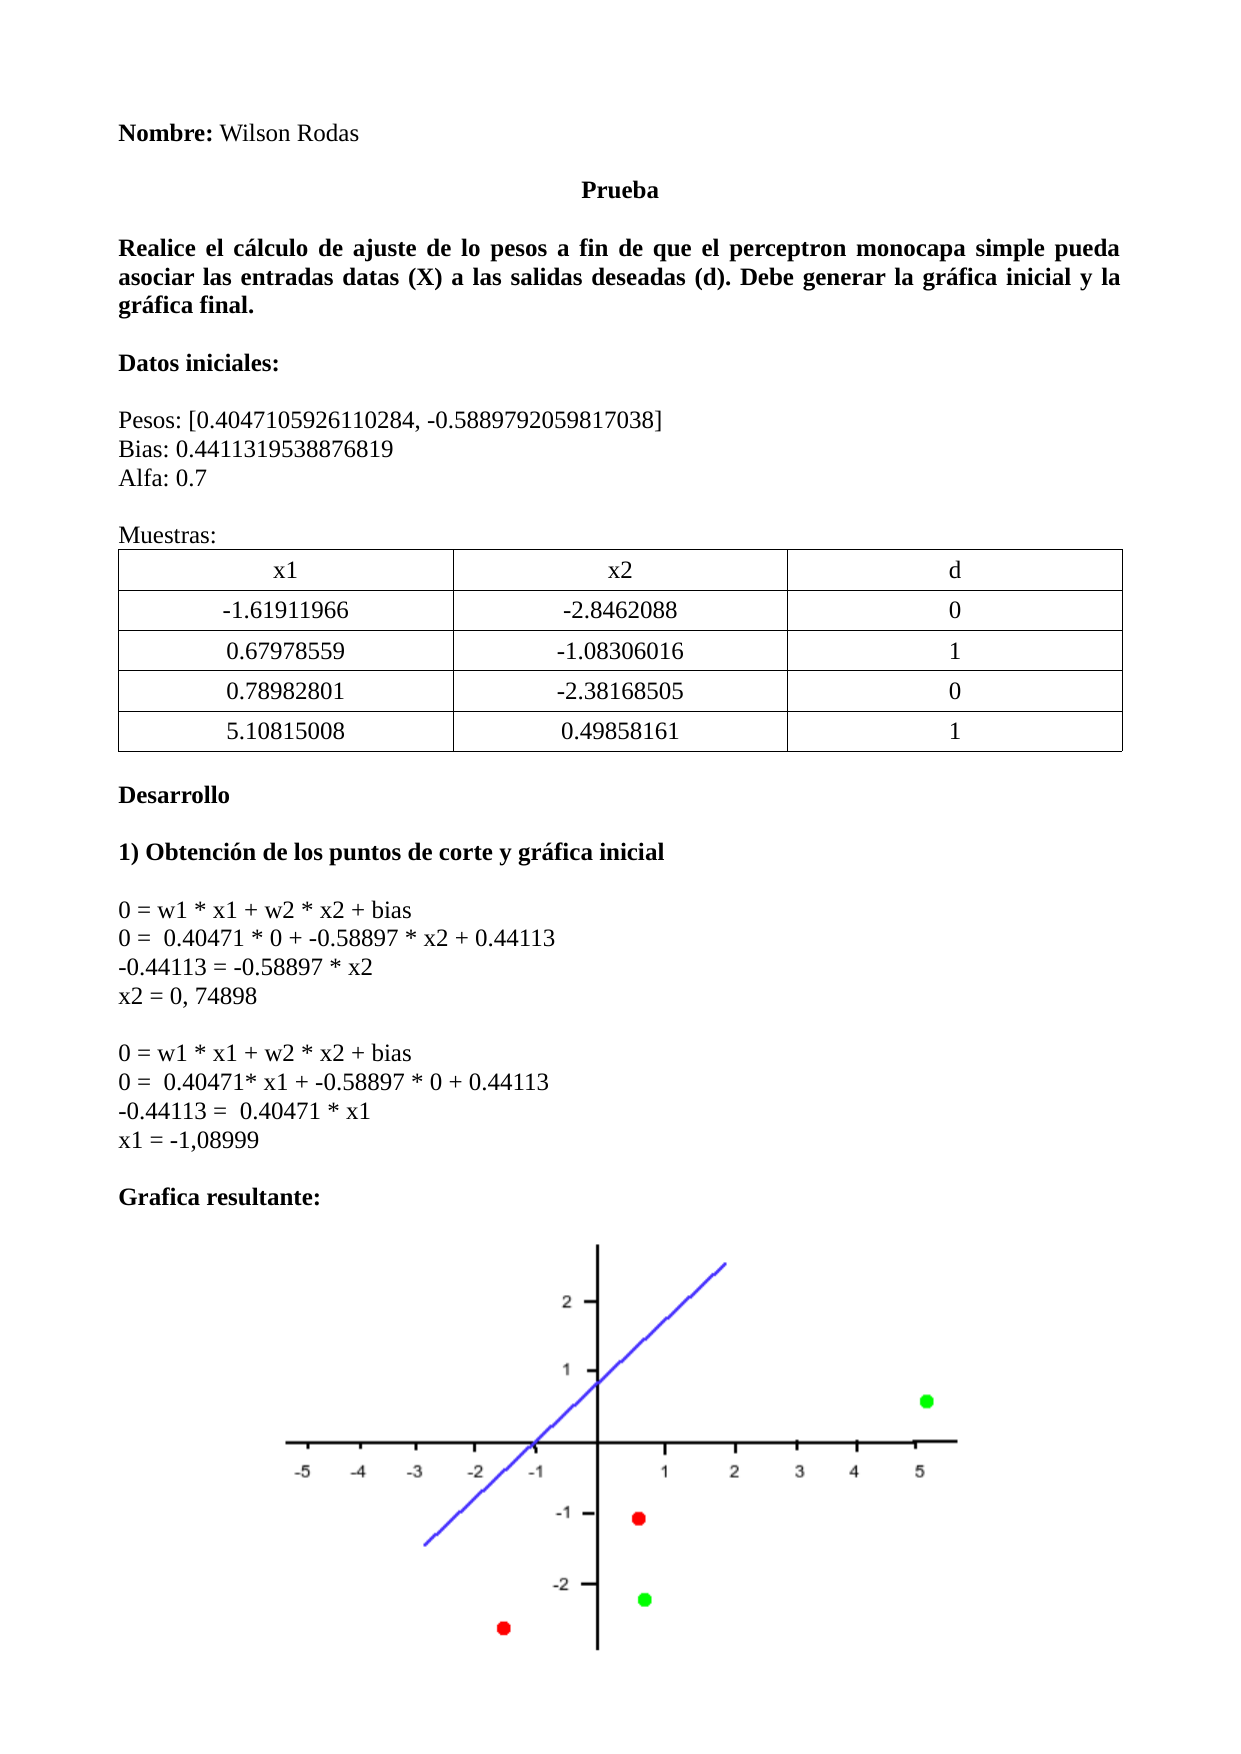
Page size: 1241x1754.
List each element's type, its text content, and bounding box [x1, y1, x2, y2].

table_cell 1 [788, 631, 1122, 670]
text Realice el cálculo de ajuste de lo pesos a fin de que el perceptron monocapa simple pueda asociar las entradas datas (X) a las salidas deseadas (d). Debe generar la gráfica inicial y la gráfica final. [118, 233, 1122, 319]
table_cell 0 [788, 671, 1122, 711]
table_cell -1.61911966 [119, 591, 453, 630]
table_cell 0 [788, 591, 1122, 630]
text 1) Obtención de los puntos de corte y gráfica inicial [118, 837, 1122, 866]
text -0.44113 = -0.58897 * x2 [118, 952, 1122, 981]
text Nombre: Wilson Rodas [118, 118, 1122, 147]
text Muestras: [118, 521, 1122, 549]
text Alfa: 0.7 [118, 463, 1122, 492]
table_cell 0.67978559 [119, 631, 453, 670]
table_cell 0.78982801 [119, 671, 453, 711]
text x1 = -1,08999 [118, 1125, 1122, 1153]
text 0 = 0.40471 * 0 + -0.58897 * x2 + 0.44113 [118, 923, 1122, 952]
table_cell -2.8462088 [454, 591, 787, 630]
text Bias: 0.4411319538876819 [118, 434, 1122, 463]
table_cell 0.49858161 [454, 712, 787, 751]
text Desarrollo [118, 780, 1122, 808]
table_cell -1.08306016 [454, 631, 787, 670]
text 0 = w1 * x1 + w2 * x2 + bias [118, 895, 1122, 923]
text Datos iniciales: [118, 348, 1122, 377]
table_header x1 [119, 550, 453, 590]
table_cell -2.38168505 [454, 671, 787, 711]
table_cell 5.10815008 [119, 712, 453, 751]
table_header d [788, 550, 1122, 590]
text Prueba [118, 176, 1122, 204]
text -0.44113 = 0.40471 * x1 [118, 1096, 1122, 1125]
text Grafica resultante: [118, 1182, 1122, 1211]
text Pesos: [0.4047105926110284, -0.5889792059817038] [118, 406, 1122, 434]
text 0 = w1 * x1 + w2 * x2 + bias [118, 1038, 1122, 1067]
picture [265, 1211, 975, 1669]
table_header x2 [454, 550, 787, 590]
text 0 = 0.40471* x1 + -0.58897 * 0 + 0.44113 [118, 1067, 1122, 1096]
text x2 = 0, 74898 [118, 981, 1122, 1010]
table_cell 1 [788, 712, 1122, 751]
